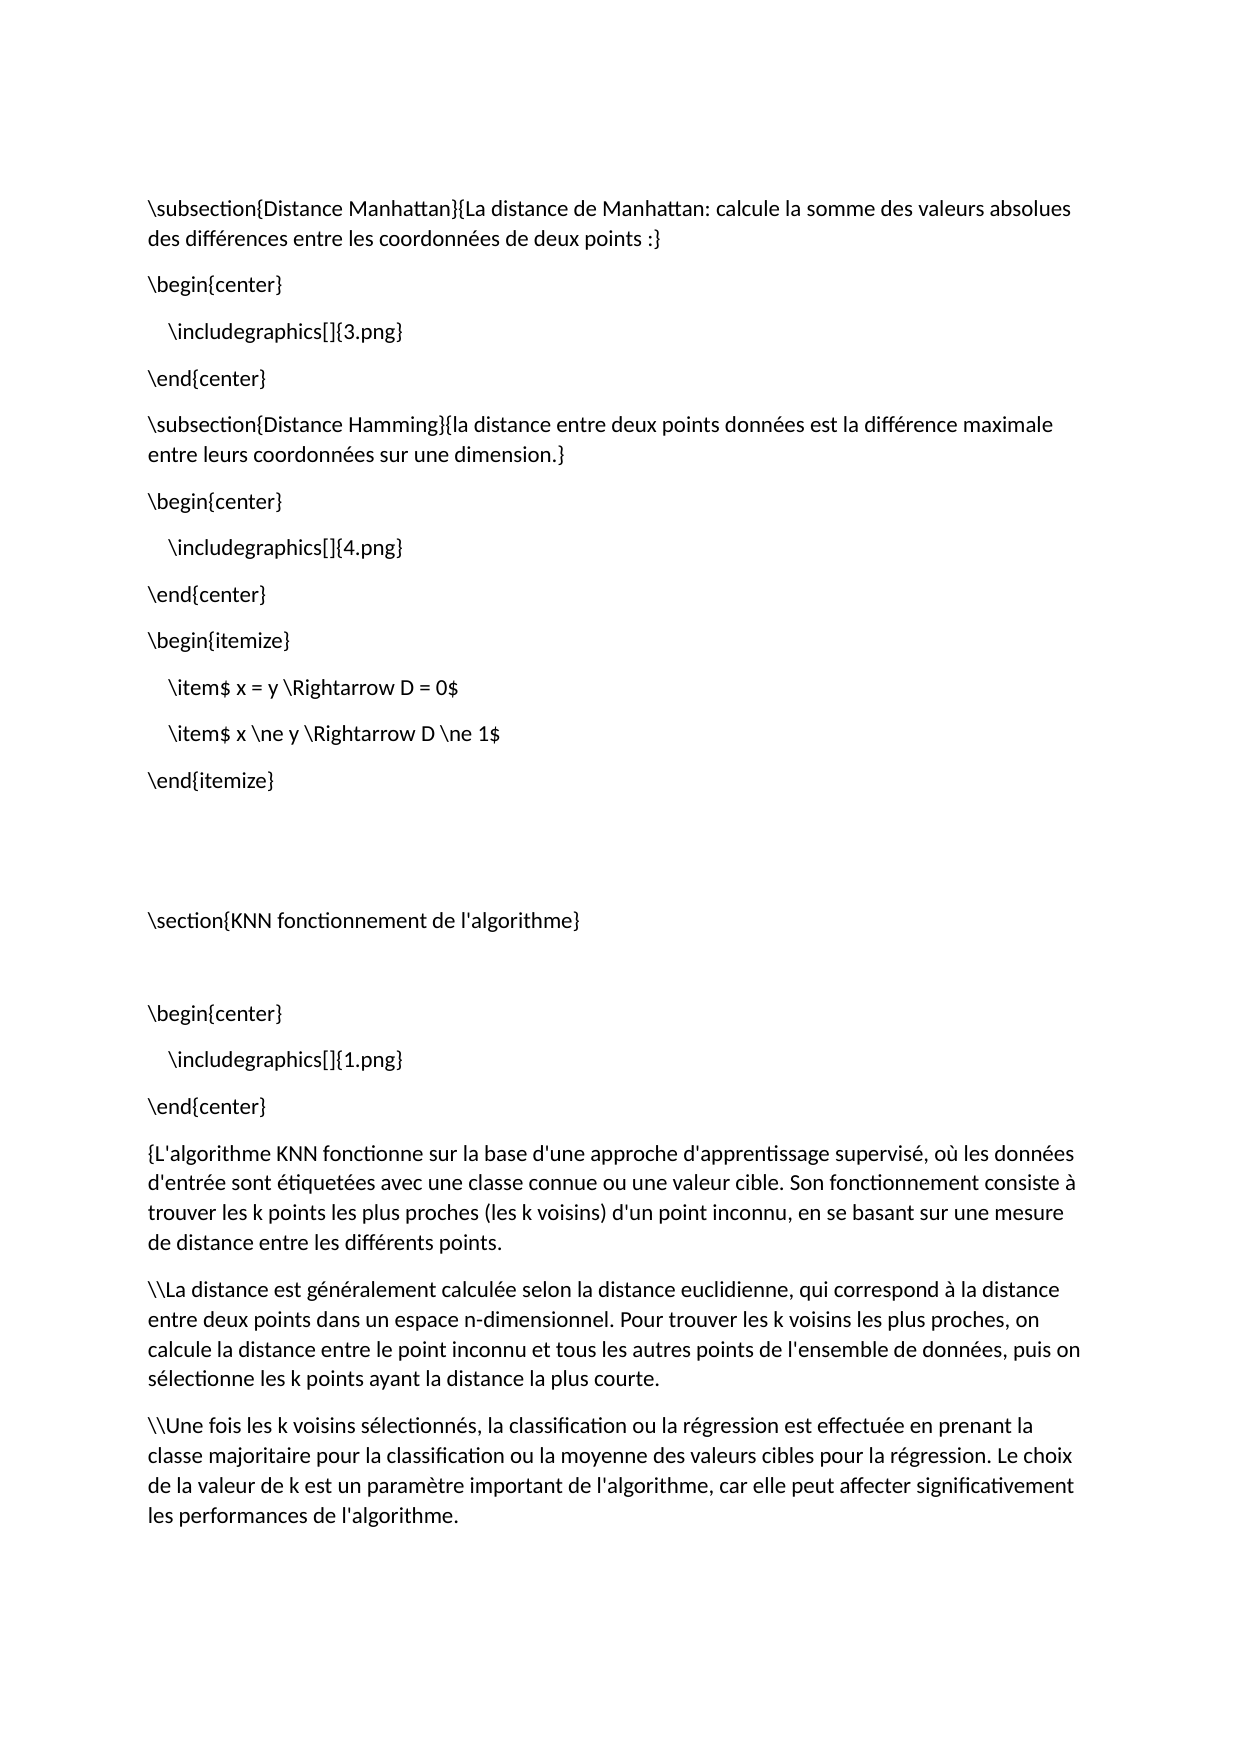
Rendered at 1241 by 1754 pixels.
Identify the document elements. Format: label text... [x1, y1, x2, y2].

text \subsection{Distance Hamming}{la distance entre deux points données est la différence maximale entre leurs coordonnées sur une dimension.} [148, 410, 1093, 468]
text \item$ x \ne y \Rightarrow D \ne 1$ [148, 719, 1093, 748]
text \includegraphics[]{1.png} [148, 1046, 1093, 1073]
text \subsection{Distance Manhattan}{La distance de Manhattan: calcule la somme des valeurs absolues des différences entre les coordonnées de deux points :} [148, 194, 1093, 252]
text \includegraphics[]{3.png} [148, 317, 1093, 345]
text \begin{center} [148, 487, 1093, 515]
text \begin{center} [148, 271, 1093, 299]
text \begin{center} [148, 999, 1093, 1027]
text \end{center} [148, 580, 1093, 608]
text \item$ x = y \Rightarrow D = 0$ [148, 673, 1093, 701]
text \\Une fois les k voisins sélectionnés, la classification ou la régression est effectuée en prenant la classe majoritaire pour la classification ou la moyenne des valeurs cibles pour la régression. Le choix de la valeur de k est un paramètre important de l'algorithme, car elle peut affecter significativement les performances de l'algorithme. [148, 1411, 1093, 1529]
text \begin{itemize} [148, 626, 1093, 654]
text \end{itemize} [148, 766, 1093, 794]
text \end{center} [148, 364, 1093, 392]
text \\La distance est généralement calculée selon la distance euclidienne, qui correspond à la distance entre deux points dans un espace n-dimensionnel. Pour trouver les k voisins les plus proches, on calcule la distance entre le point inconnu et tous les autres points de l'ensemble de données, puis on sélectionne les k points ayant la distance la plus courte. [148, 1275, 1093, 1393]
text {L'algorithme KNN fonctionne sur la base d'une approche d'apprentissage supervisé, où les données d'entrée sont étiquetées avec une classe connue ou une valeur cible. Son fonctionnement consiste à trouver les k points les plus proches (les k voisins) d'un point inconnu, en se basant sur une mesure de distance entre les différents points. [148, 1139, 1093, 1256]
text \end{center} [148, 1092, 1093, 1120]
text \includegraphics[]{4.png} [148, 533, 1093, 561]
text \section{KNN fonctionnement de l'algorithme} [148, 906, 1093, 934]
